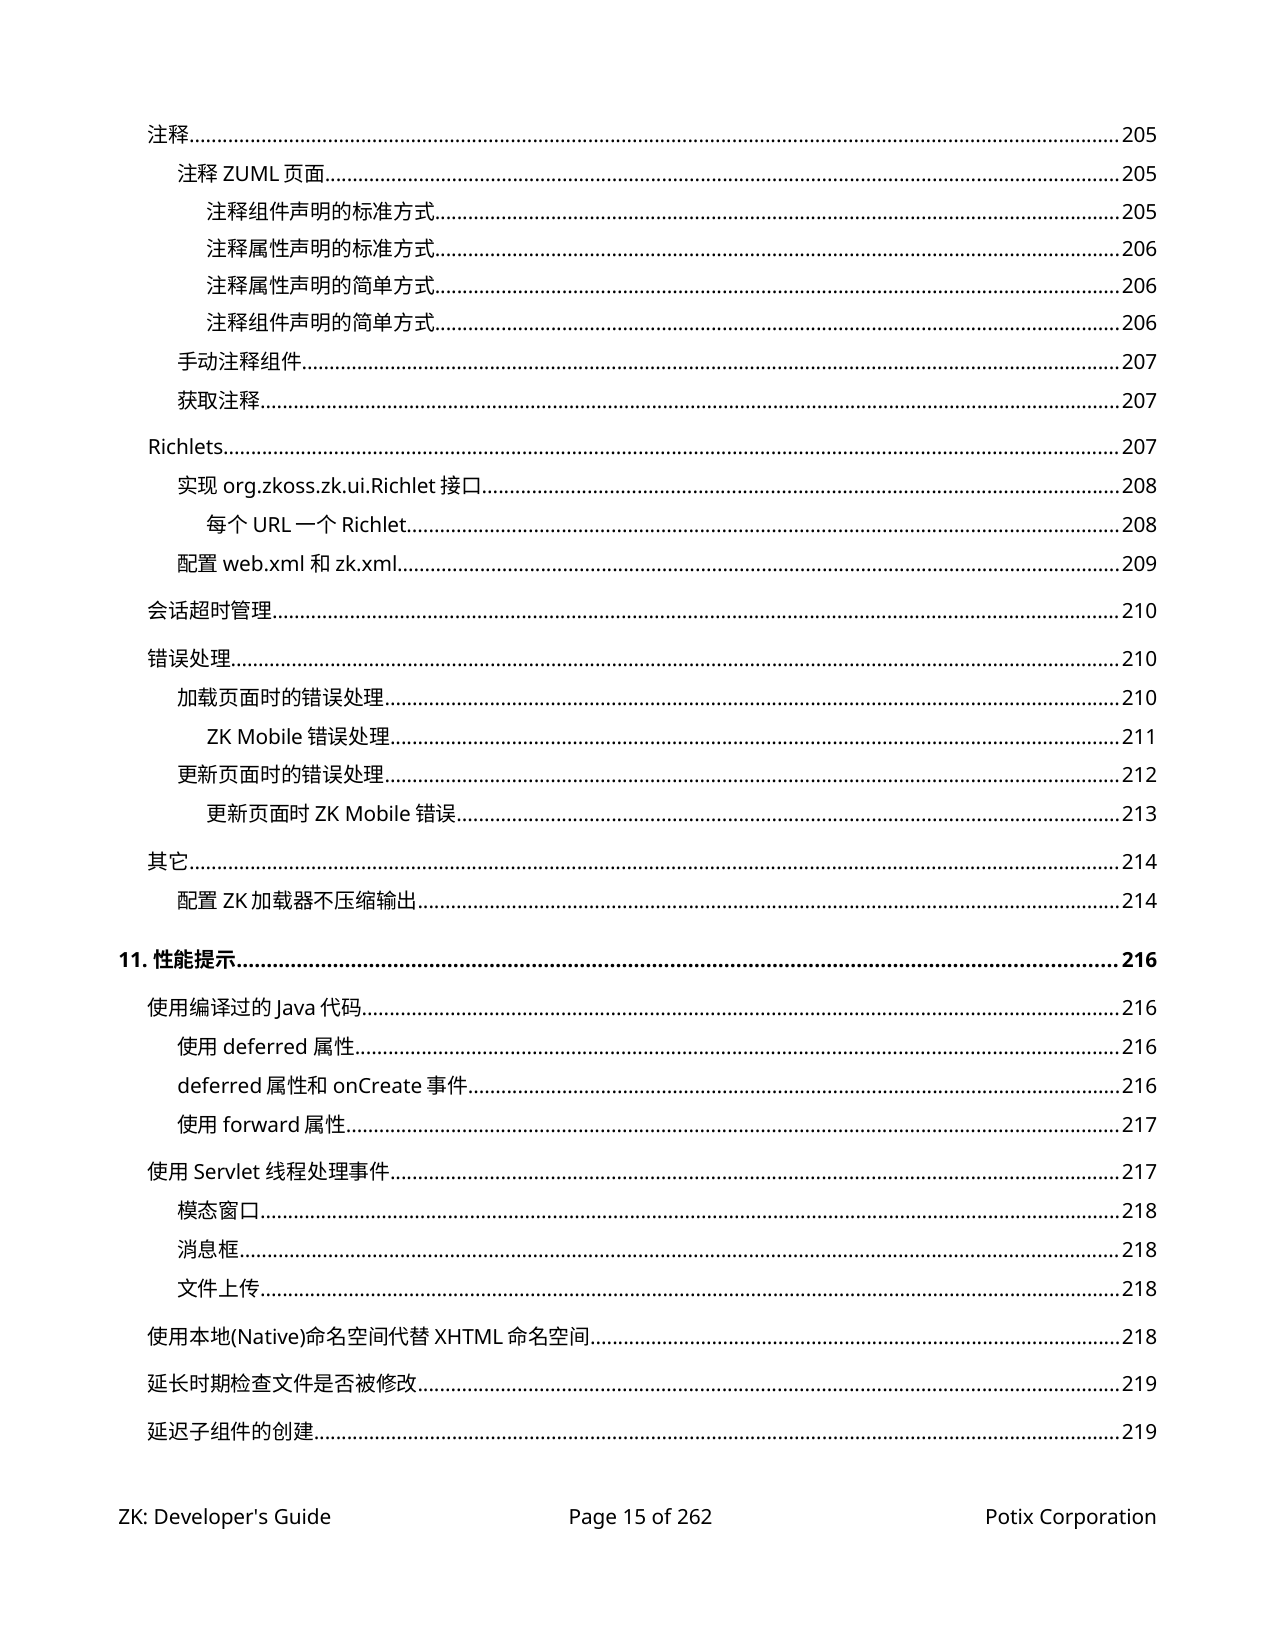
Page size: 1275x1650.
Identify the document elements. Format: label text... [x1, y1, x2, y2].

text 配置ZK加载器不压缩输出 214 [177, 884, 1157, 914]
text 实现org.zkoss.zk.ui.Richlet接口 208 [177, 469, 1157, 499]
text 其它 214 [148, 846, 1157, 876]
text 每个URL一个Richlet 208 [207, 508, 1157, 538]
text 模态窗口 218 [177, 1195, 1157, 1225]
text 延迟子组件的创建 219 [148, 1416, 1157, 1446]
text 使用本地(Native)命名空间代替XHTML命名空间 218 [148, 1320, 1157, 1350]
text 使用Servlet 线程处理事件 217 [148, 1156, 1157, 1186]
text 消息框 218 [177, 1233, 1157, 1263]
text 会话超时管理 210 [148, 595, 1157, 625]
text 注释属性声明的简单方式 206 [207, 270, 1157, 300]
text 注释ZUML页面 205 [177, 157, 1157, 187]
text 使用forward属性 217 [177, 1108, 1157, 1138]
text 配置web.xml 和zk.xml 209 [177, 547, 1157, 577]
text 注释 205 [148, 118, 1157, 148]
text 更新页面时的错误处理 212 [177, 759, 1157, 789]
text 注释属性声明的标准方式 206 [207, 233, 1157, 263]
text Richlets 207 [148, 432, 1157, 460]
text 更新页面时ZK Mobile错误 213 [207, 798, 1157, 828]
text 延长时期检查文件是否被修改 219 [148, 1368, 1157, 1398]
text 使用编译过的Java代码 216 [148, 992, 1157, 1022]
text 注释组件声明的简单方式 206 [207, 307, 1157, 337]
text 加载页面时的错误处理 210 [177, 681, 1157, 711]
text 手动注释组件 207 [177, 346, 1157, 376]
text 使用deferred 属性 216 [177, 1030, 1157, 1060]
text ZK Mobile错误处理 211 [207, 720, 1157, 750]
text deferred属性和onCreate事件 216 [177, 1069, 1157, 1099]
text 文件上传 218 [177, 1272, 1157, 1302]
text 错误处理 210 [148, 642, 1157, 672]
text 注释组件声明的标准方式 205 [207, 196, 1157, 226]
text 获取注释 207 [177, 384, 1157, 414]
text 11. 性能提示 216 [118, 944, 1157, 974]
